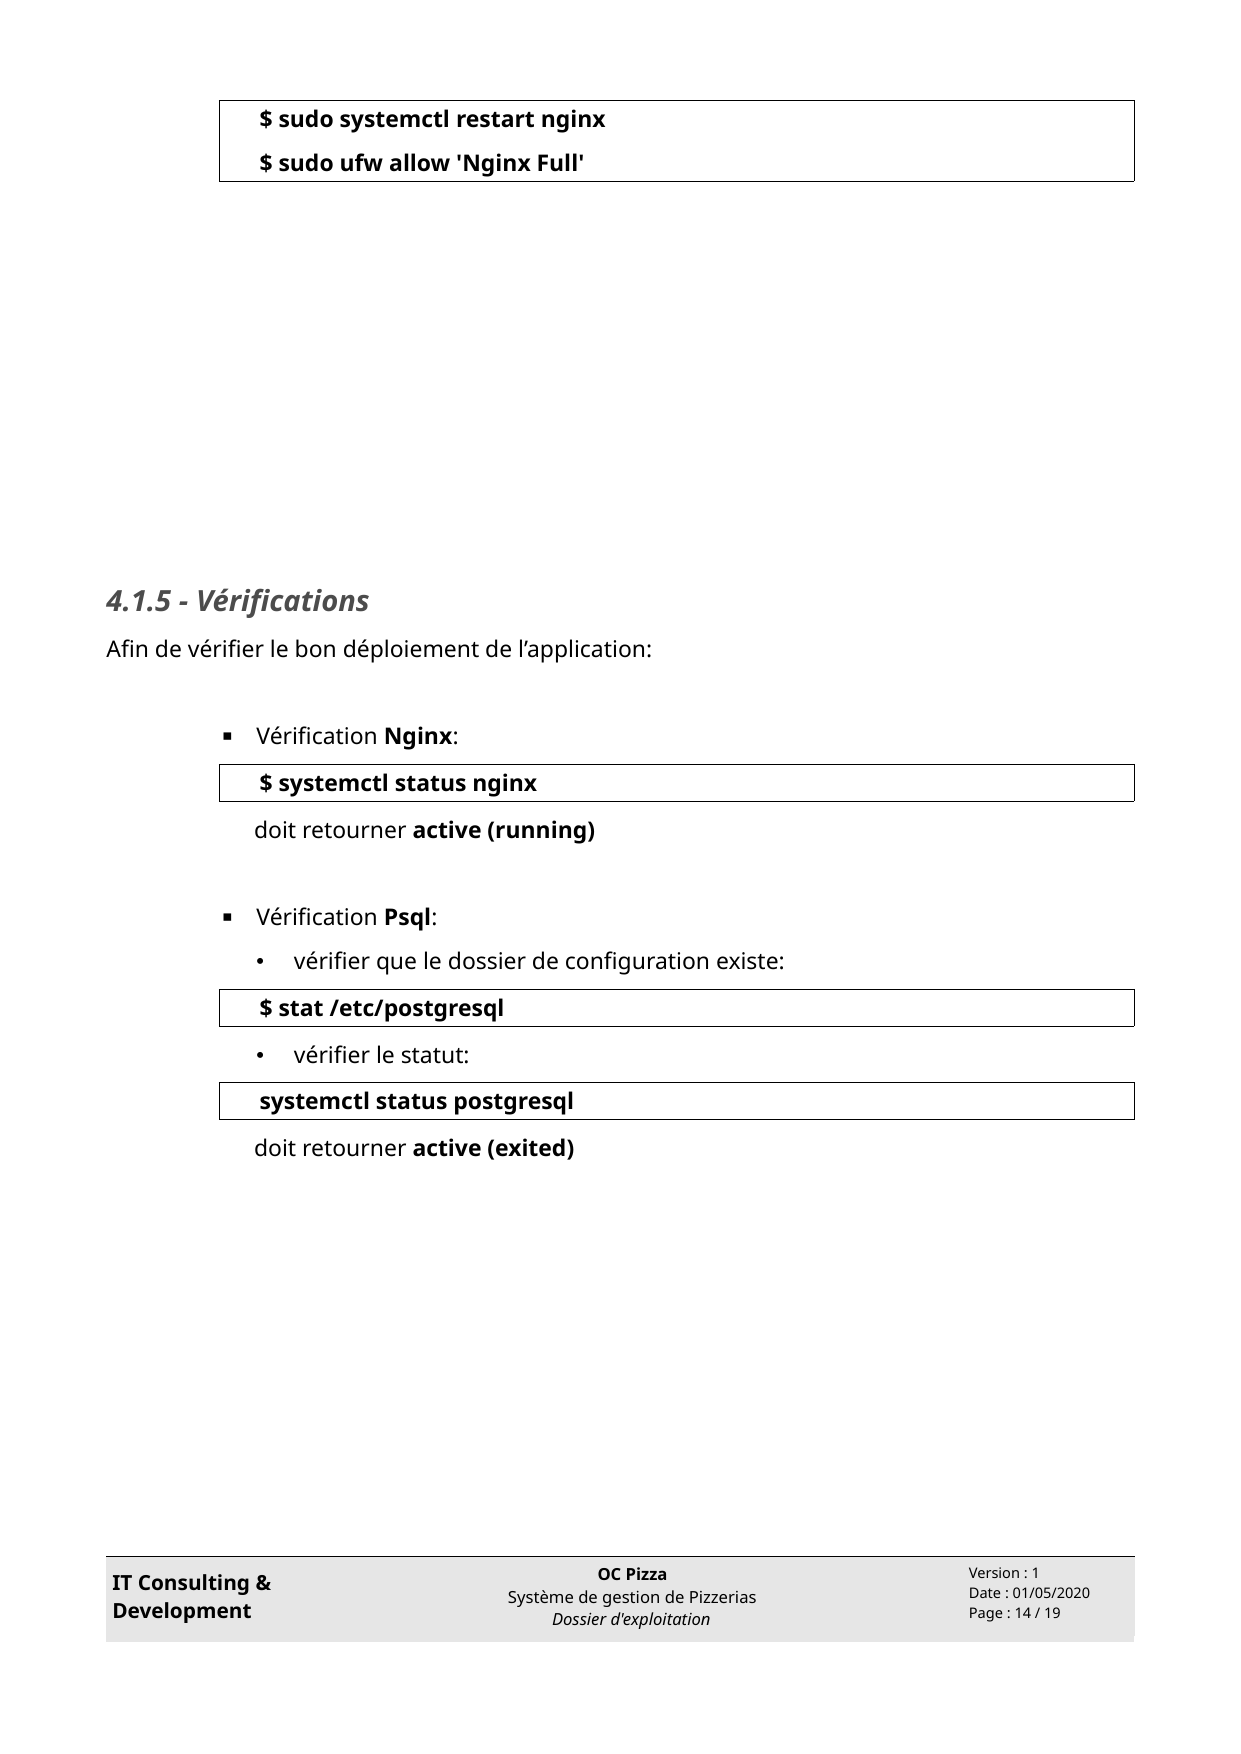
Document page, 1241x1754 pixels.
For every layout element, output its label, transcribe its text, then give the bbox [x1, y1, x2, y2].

text Afin de vérifier le bon déploiement de l’application: [106, 633, 1134, 664]
text doit retourner active (exited) [106, 1132, 1134, 1163]
list $ sudo ufw allow 'Nginx Full' [220, 144, 1134, 181]
list $ sudo systemctl restart nginx [220, 101, 1134, 135]
text doit retourner active (running) [106, 814, 1134, 845]
list Vérification Nginx: [219, 720, 1134, 751]
list Vérification Psql: [219, 901, 1134, 932]
list $ stat /etc/postgresql [220, 990, 1134, 1026]
list vérifier le statut: [256, 1038, 1134, 1070]
list vérifier que le dossier de configuration existe: [256, 945, 1134, 976]
list systemctl status postgresql [220, 1083, 1134, 1119]
list $ systemctl status nginx [220, 765, 1134, 801]
subtitle Vérifications [106, 581, 1134, 620]
